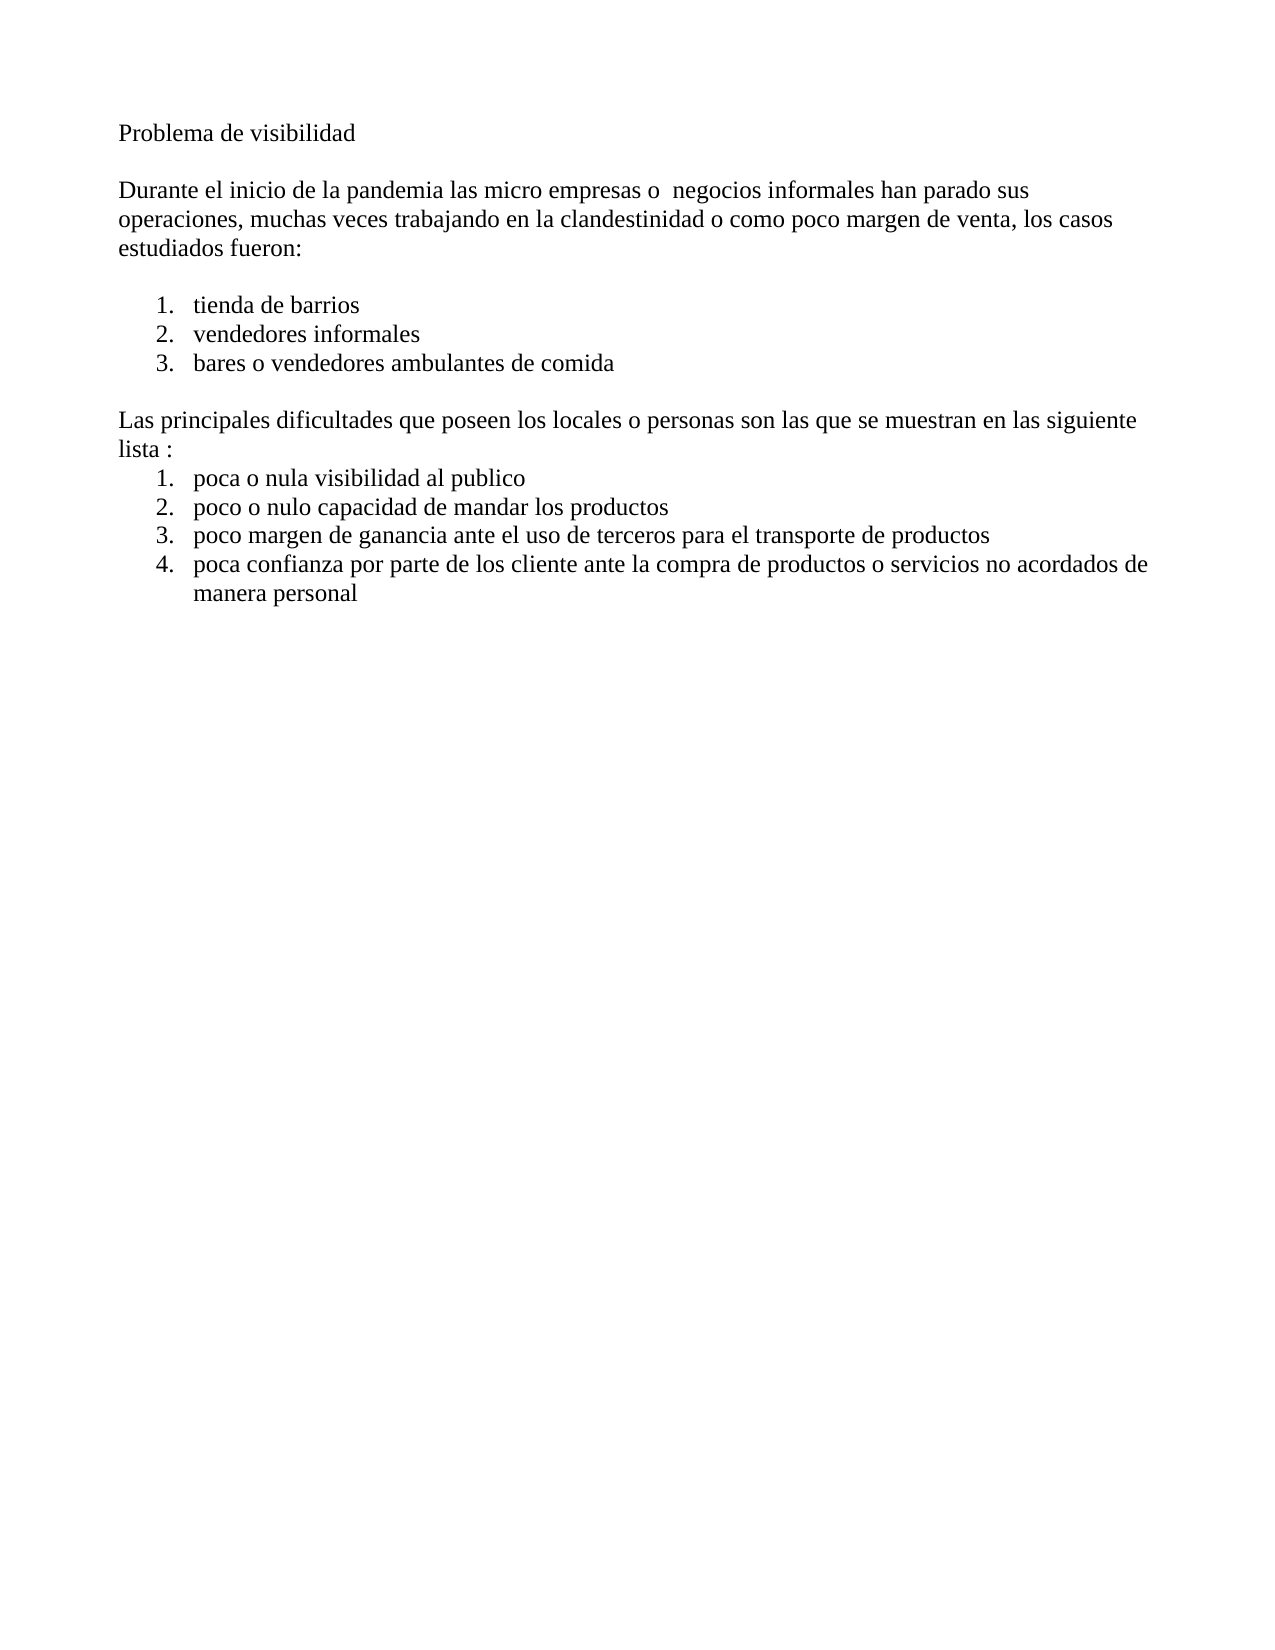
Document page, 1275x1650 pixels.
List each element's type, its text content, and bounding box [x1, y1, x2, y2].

list tienda de barrios [156, 291, 1157, 319]
list poca o nula visibilidad al publico [156, 463, 1157, 492]
list bares o vendedores ambulantes de comida [156, 348, 1157, 377]
list poca confianza por parte de los cliente ante la compra de productos o servicios no acordados de manera personal [156, 549, 1157, 607]
text Durante el inicio de la pandemia las micro empresas o negocios informales han parado sus operaciones, muchas veces trabajando en la clandestinidad o como poco margen de venta, los casos estudiados fueron: [118, 176, 1157, 262]
list poco margen de ganancia ante el uso de terceros para el transporte de productos [156, 521, 1157, 549]
list poco o nulo capacidad de mandar los productos [156, 492, 1157, 521]
text Las principales dificultades que poseen los locales o personas son las que se muestran en las siguiente lista : [118, 406, 1157, 463]
text Problema de visibilidad [118, 118, 1157, 147]
list vendedores informales [156, 319, 1157, 348]
